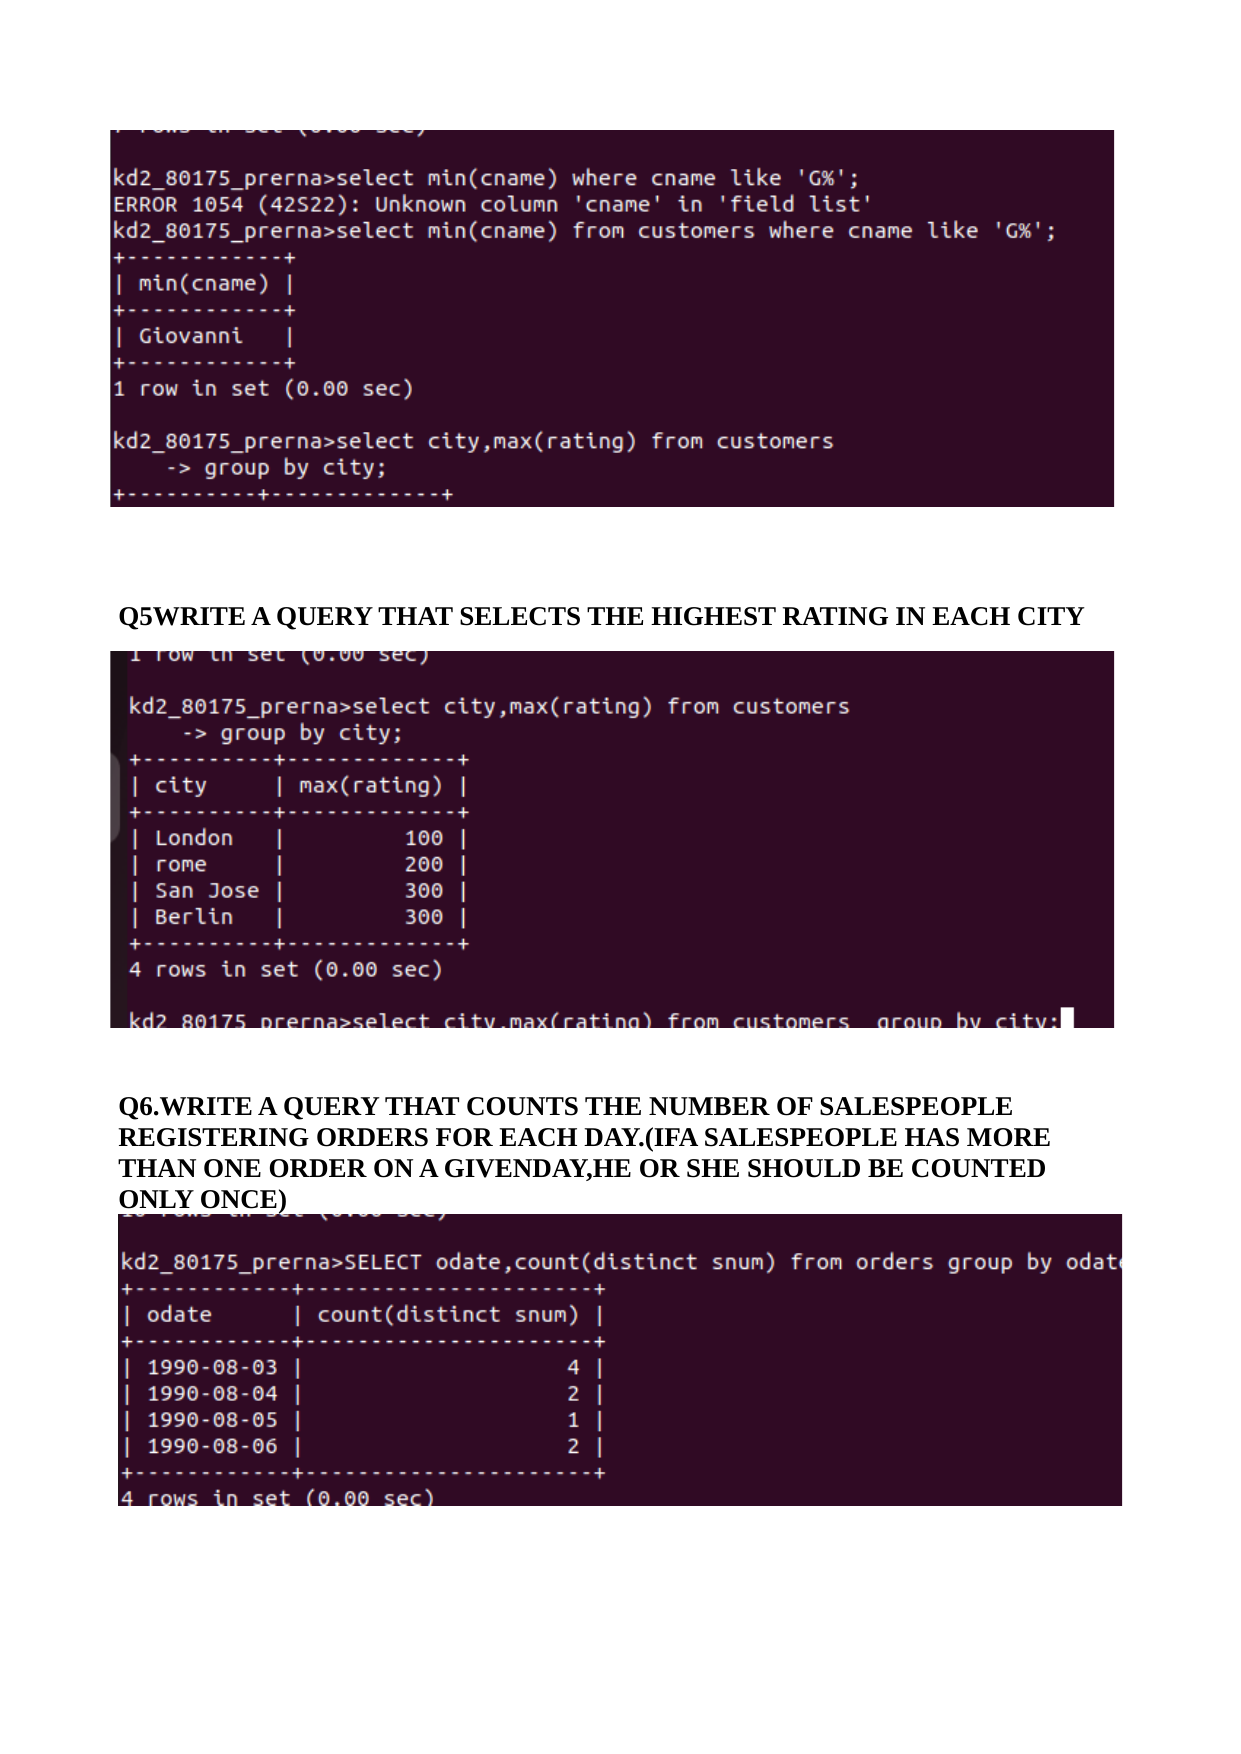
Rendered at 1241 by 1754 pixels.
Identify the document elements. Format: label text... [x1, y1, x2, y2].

text Q5WRITE A QUERY THAT SELECTS THE HIGHEST RATING IN EACH CITY [118, 600, 1122, 631]
text Q6.WRITE A QUERY THAT COUNTS THE NUMBER OF SALESPEOPLE REGISTERING ORDERS FOR EACH DAY.(IFA SALESPEOPLE HAS MORE THAN ONE ORDER ON A GIVENDAY,HE OR SHE SHOULD BE COUNTED ONLY ONCE) [118, 1090, 1122, 1214]
picture [118, 1214, 1123, 1506]
picture [110, 130, 1115, 507]
picture [110, 651, 1115, 1028]
